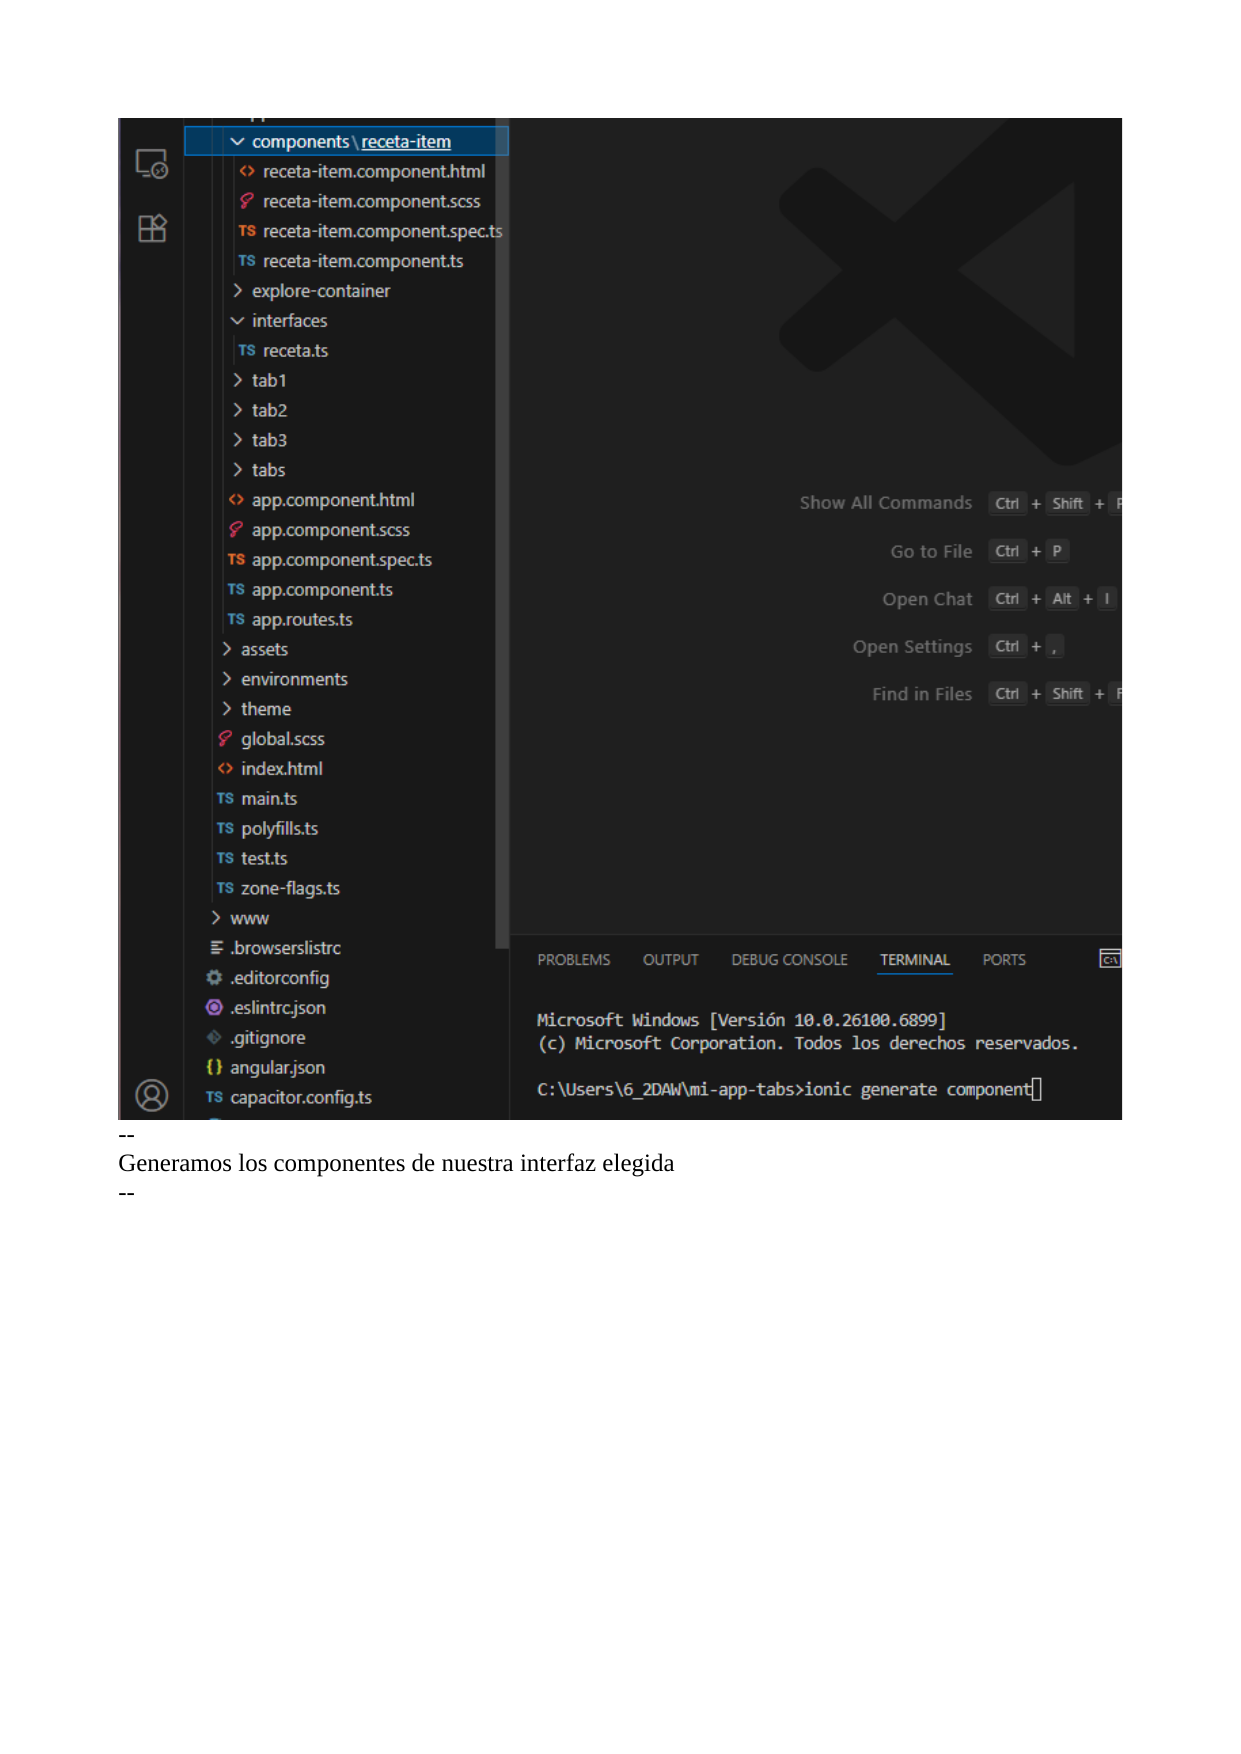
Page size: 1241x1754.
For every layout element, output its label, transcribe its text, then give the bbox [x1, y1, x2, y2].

text Generamos los componentes de nuestra interfaz elegida [118, 1148, 1122, 1177]
text -- [118, 1177, 1122, 1206]
picture [118, 118, 1123, 1120]
text -- [118, 1120, 1122, 1148]
